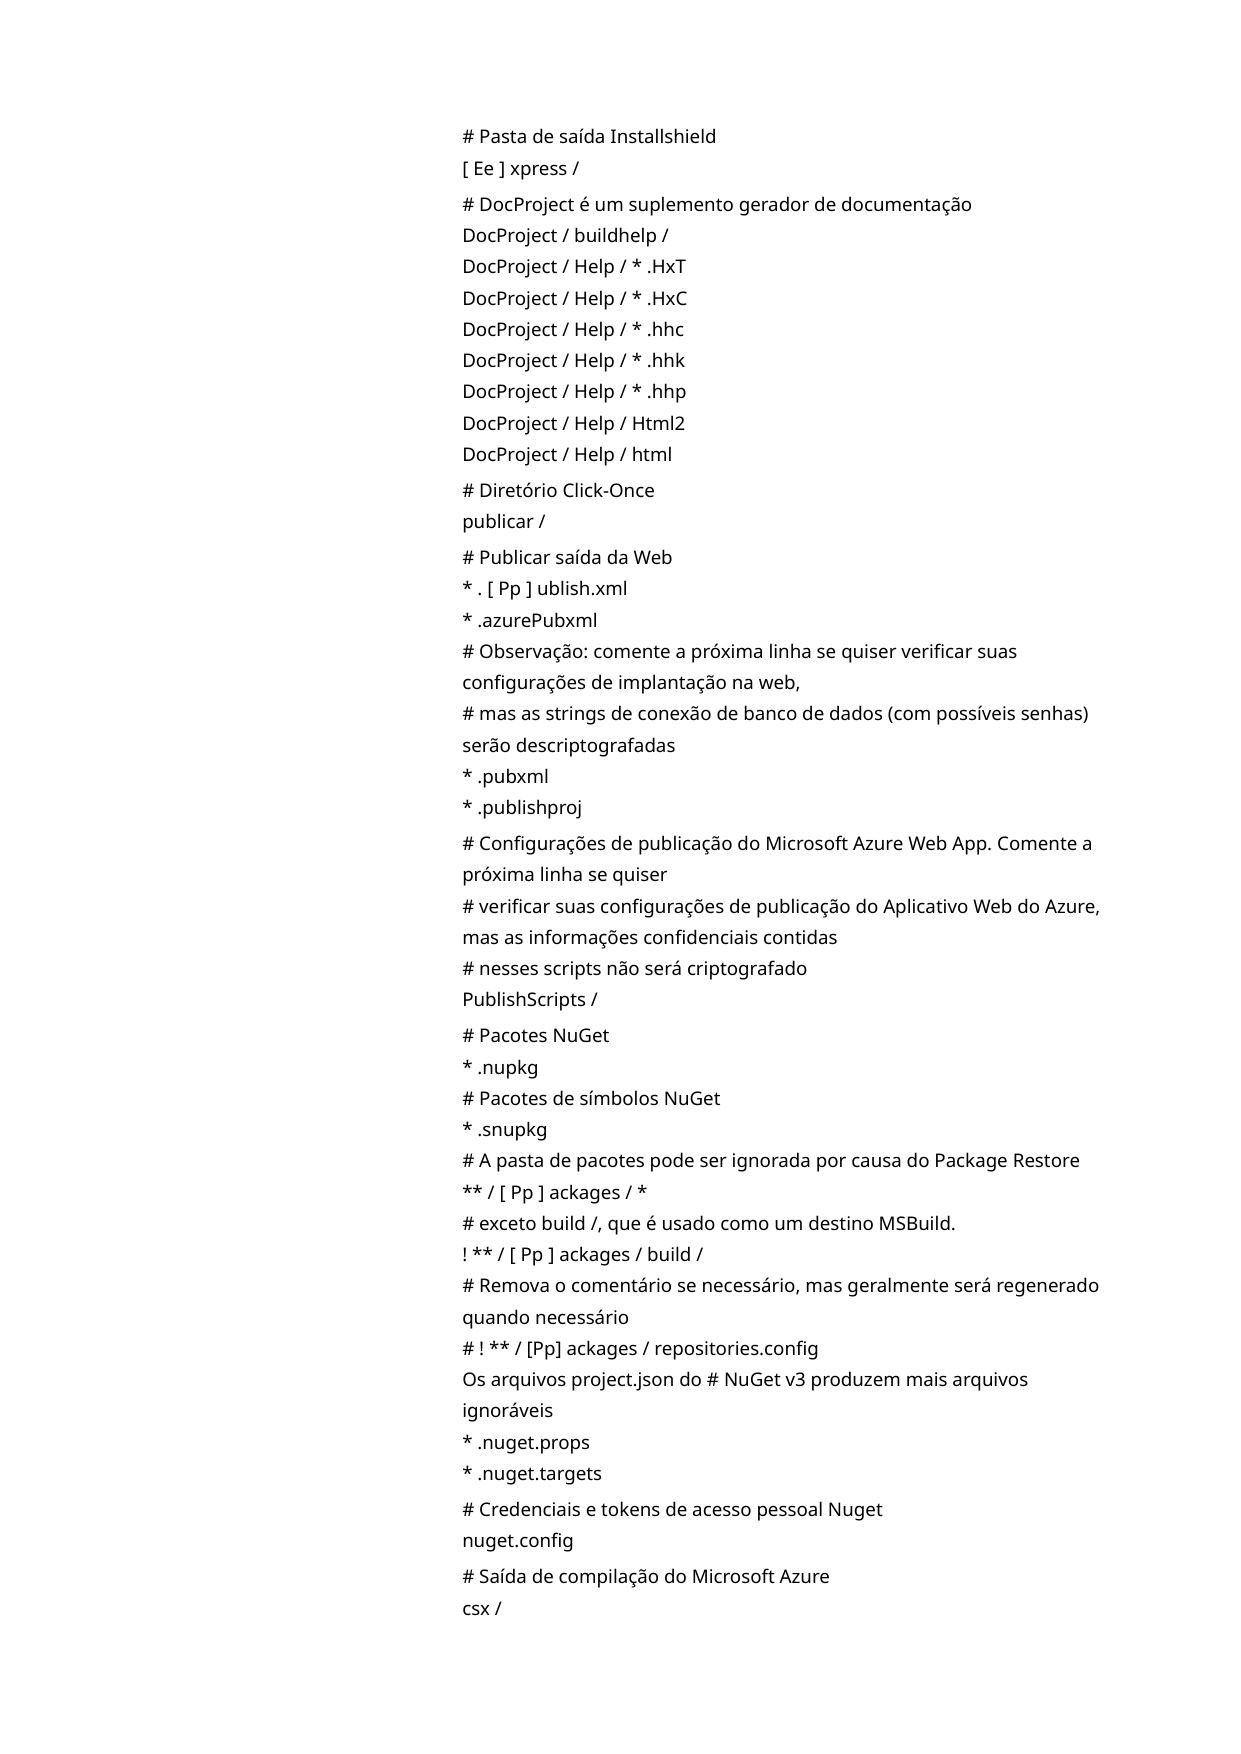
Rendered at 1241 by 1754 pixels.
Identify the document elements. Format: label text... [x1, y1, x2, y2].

table_cell # Remova o comentário se necessário, mas geralmente será regenerado quando necessário [462, 1267, 1122, 1329]
table_cell [118, 471, 462, 503]
table_cell [118, 248, 462, 279]
table_cell [118, 1522, 462, 1553]
table_cell [118, 1173, 462, 1204]
table_cell Os arquivos project.json do # NuGet v3 produzem mais arquivos ignoráveis [462, 1361, 1122, 1423]
table_cell publicar / [462, 503, 1122, 534]
table_cell * .nupkg [462, 1048, 1122, 1079]
table_cell # Diretório Click-Once [462, 471, 1122, 503]
table_cell [118, 503, 462, 534]
table_cell [118, 1330, 462, 1361]
table_cell # Pacotes de símbolos NuGet [462, 1080, 1122, 1111]
table_cell PublishScripts / [462, 981, 1122, 1012]
table_cell [462, 534, 1122, 539]
table_cell [118, 1017, 462, 1048]
table_cell [118, 950, 462, 981]
table_cell DocProject / Help / Html2 [462, 404, 1122, 435]
table_cell DocProject / Help / * .hhc [462, 310, 1122, 342]
table_cell # Pasta de saída Installshield [462, 118, 1122, 149]
table_cell [118, 1236, 462, 1267]
table_cell [118, 279, 462, 310]
table_cell [118, 310, 462, 342]
table_cell [118, 1012, 462, 1017]
table_cell [118, 1142, 462, 1173]
table_cell [118, 435, 462, 467]
table_cell [118, 1111, 462, 1142]
table_cell [ Ee ] xpress / [462, 149, 1122, 181]
table_cell # Pacotes NuGet [462, 1017, 1122, 1048]
table_cell # Publicar saída da Web [462, 539, 1122, 570]
table_cell [118, 217, 462, 248]
table_cell [118, 887, 462, 950]
table_cell [118, 185, 462, 217]
table_cell [118, 342, 462, 373]
table_cell ** / [ Pp ] ackages / * [462, 1173, 1122, 1204]
table_cell [118, 1423, 462, 1454]
table_cell [118, 695, 462, 757]
table_cell # verificar suas configurações de publicação do Aplicativo Web do Azure, mas as informações confidenciais contidas [462, 887, 1122, 950]
table_cell # nesses scripts não será criptografado [462, 950, 1122, 981]
table_cell [118, 467, 462, 471]
table_cell [118, 789, 462, 820]
table_cell [118, 404, 462, 435]
table_cell * .snupkg [462, 1111, 1122, 1142]
table_cell ! ** / [ Pp ] ackages / build / [462, 1236, 1122, 1267]
table_cell * .nuget.targets [462, 1455, 1122, 1486]
table_cell [462, 181, 1122, 185]
table_cell [462, 1012, 1122, 1017]
table_cell [462, 820, 1122, 825]
table_cell [118, 149, 462, 181]
table_cell [118, 981, 462, 1012]
table_cell # Credenciais e tokens de acesso pessoal Nuget [462, 1491, 1122, 1522]
table_cell [118, 1455, 462, 1486]
table_cell [118, 373, 462, 404]
table_cell * .publishproj [462, 789, 1122, 820]
table_cell [462, 1486, 1122, 1491]
table_cell [118, 1553, 462, 1558]
table_cell # ! ** / [Pp] ackages / repositories.config [462, 1330, 1122, 1361]
table_cell # mas as strings de conexão de banco de dados (com possíveis senhas) serão descriptografadas [462, 695, 1122, 757]
table_cell [118, 1486, 462, 1491]
table_cell csx / [462, 1589, 1122, 1620]
table_cell [118, 825, 462, 887]
table_cell [118, 758, 462, 789]
table_cell # Configurações de publicação do Microsoft Azure Web App. Comente a próxima linha se quiser [462, 825, 1122, 887]
table_cell [118, 601, 462, 632]
table_cell DocProject / Help / * .HxT [462, 248, 1122, 279]
table_cell # DocProject é um suplemento gerador de documentação [462, 185, 1122, 217]
table_cell [118, 539, 462, 570]
table_cell * .azurePubxml [462, 601, 1122, 632]
table_cell * .pubxml [462, 758, 1122, 789]
table_cell [462, 1553, 1122, 1558]
table_cell DocProject / buildhelp / [462, 217, 1122, 248]
table_cell [118, 181, 462, 185]
table_cell [118, 1080, 462, 1111]
table_cell DocProject / Help / * .HxC [462, 279, 1122, 310]
table_cell [118, 633, 462, 695]
table_cell * . [ Pp ] ublish.xml [462, 570, 1122, 601]
table_cell [118, 1267, 462, 1329]
table_cell DocProject / Help / * .hhk [462, 342, 1122, 373]
table_cell DocProject / Help / * .hhp [462, 373, 1122, 404]
table_cell [118, 1558, 462, 1589]
table_cell [118, 820, 462, 825]
table_cell # Observação: comente a próxima linha se quiser verificar suas configurações de implantação na web, [462, 633, 1122, 695]
table_cell [118, 1361, 462, 1423]
table_cell # Saída de compilação do Microsoft Azure [462, 1558, 1122, 1589]
table_cell [118, 1048, 462, 1079]
table_cell [118, 570, 462, 601]
table_cell [118, 534, 462, 539]
table_cell [118, 1491, 462, 1522]
table_cell # A pasta de pacotes pode ser ignorada por causa do Package Restore [462, 1142, 1122, 1173]
table_cell [462, 467, 1122, 471]
table_cell [118, 1589, 462, 1620]
table_cell # exceto build /, que é usado como um destino MSBuild. [462, 1205, 1122, 1236]
table_cell [118, 1205, 462, 1236]
table_cell DocProject / Help / html [462, 435, 1122, 467]
table_cell * .nuget.props [462, 1423, 1122, 1454]
table_cell [118, 118, 462, 149]
table_cell nuget.config [462, 1522, 1122, 1553]
